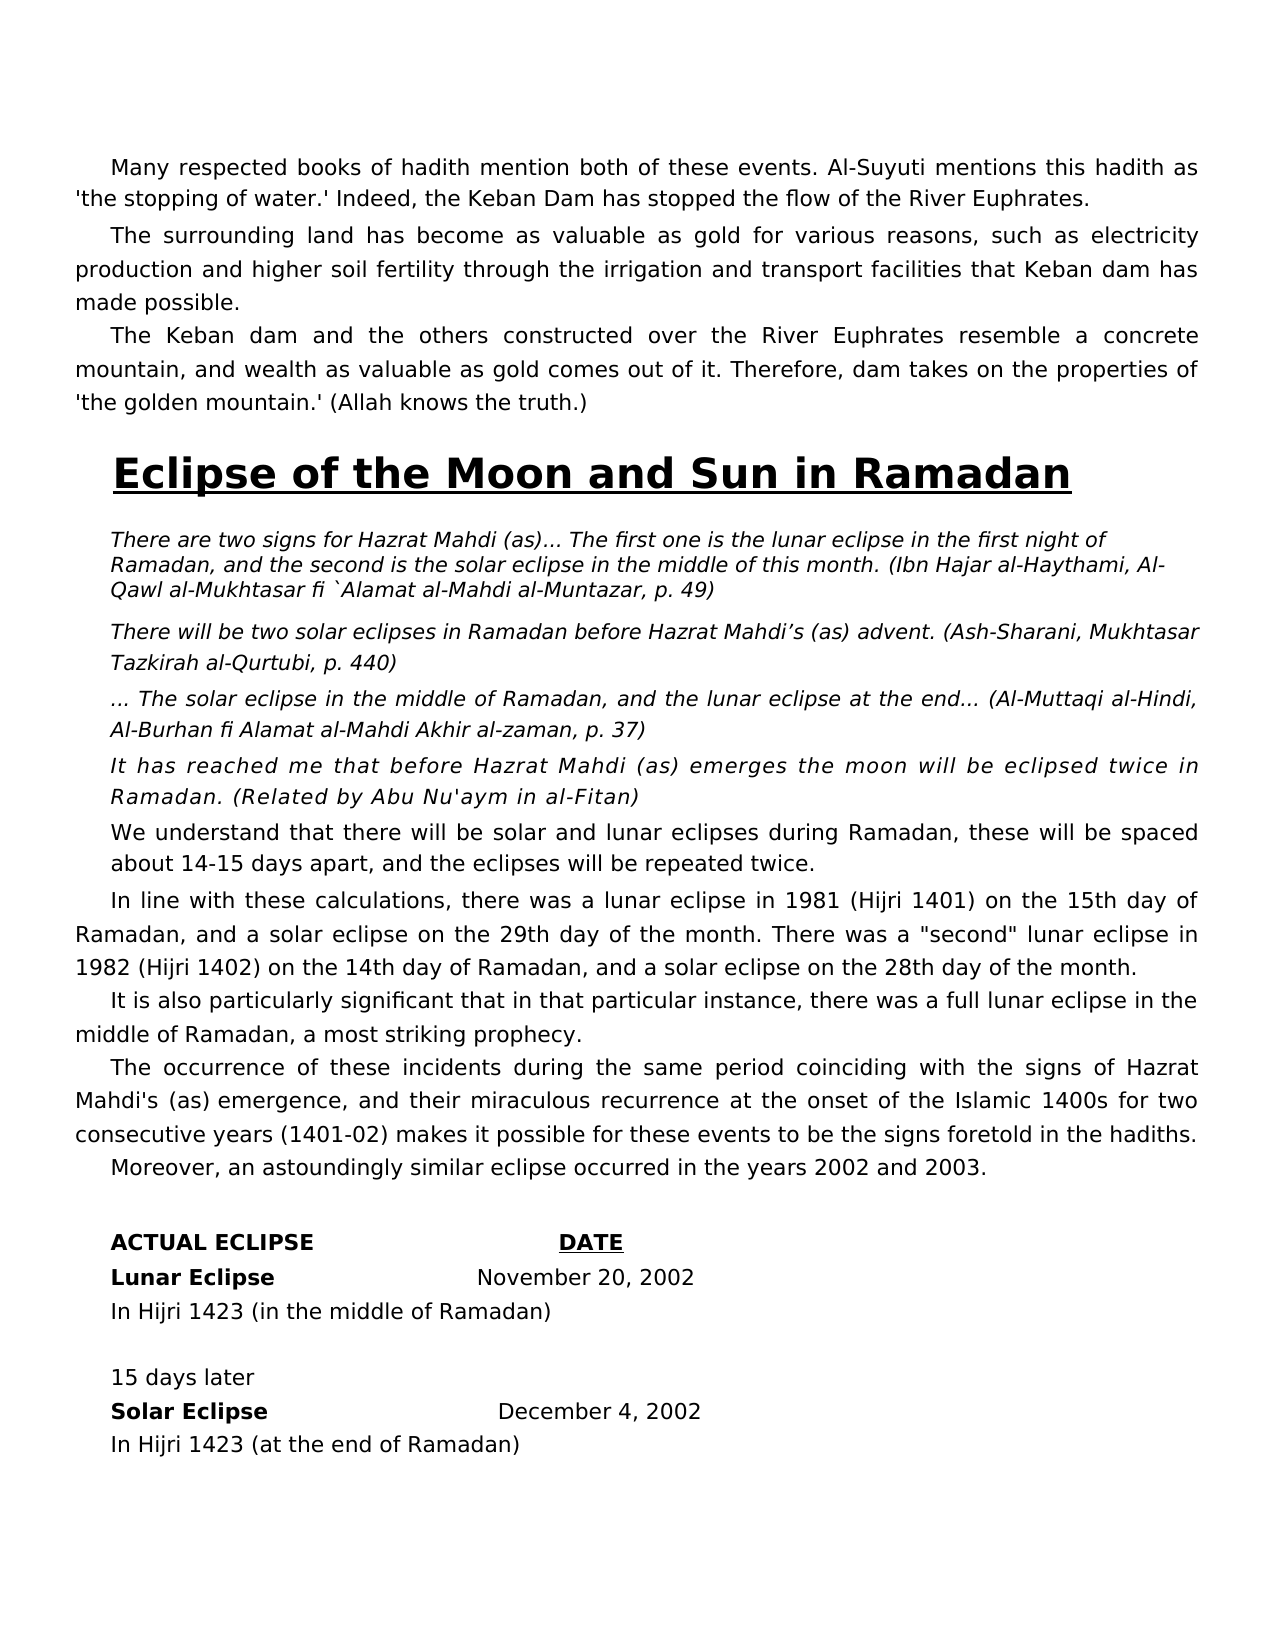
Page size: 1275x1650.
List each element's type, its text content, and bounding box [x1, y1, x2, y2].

text The Keban dam and the others constructed over the River Euphrates resemble a concrete mountain, and wealth as valuable as gold comes out of it. Therefore, dam takes on the properties of 'the golden mountain.' (Allah knows the truth.) [75, 317, 1200, 417]
text ... The solar eclipse in the middle of Ramadan, and the lunar eclipse at the end... (Al-Muttaqi al-Hindi, Al-Burhan fi Alamat al-Mahdi Akhir al-zaman, p. 37) [110, 681, 1200, 744]
text Solar Eclipse December 4, 2002 [75, 1392, 1200, 1426]
text In Hijri 1423 (at the end of Ramadan) [75, 1426, 1200, 1459]
text It has reached me that before Hazrat Mahdi (as) emerges the moon will be eclipsed twice in Ramadan. (Related by Abu Nu'aym in al-Fitan) [110, 748, 1200, 811]
text The occurrence of these incidents during the same period coinciding with the signs of Hazrat Mahdi's (as) emergence, and their miraculous recurrence at the onset of the Islamic 1400s for two consecutive years (1401-02) makes it possible for these events to be the signs foretold in the hadiths. [75, 1049, 1200, 1149]
text Lunar Eclipse November 20, 2002 [75, 1259, 1200, 1292]
text It is also particularly significant that in that particular instance, there was a full lunar eclipse in the middle of Ramadan, a most striking prophecy. [75, 982, 1200, 1049]
subtitle Eclipse of the Moon and Sun in Ramadan [112, 450, 1200, 499]
text Many respected books of hadith mention both of these events. Al-Suyuti mentions this hadith as 'the stopping of water.' Indeed, the Keban Dam has stopped the flow of the River Euphrates. [75, 150, 1200, 212]
text In Hijri 1423 (in the middle of Ramadan) [75, 1292, 1200, 1326]
text 15 days later [75, 1359, 1200, 1392]
text ACTUAL ECLIPSE DATE [75, 1215, 1200, 1259]
text The surrounding land has become as valuable as gold for various reasons, such as electricity production and higher soil fertility through the irrigation and transport facilities that Keban dam has made possible. [75, 217, 1200, 317]
text There are two signs for Hazrat Mahdi (as)... The first one is the lunar eclipse in the first night of Ramadan, and the second is the solar eclipse in the middle of this month. (Ibn Hajar al-Haythami, Al-Qawl al-Mukhtasar fi `Alamat al-Mahdi al-Muntazar, p. 49) [110, 528, 1200, 602]
text We understand that there will be solar and lunar eclipses during Ramadan, these will be spaced about 14-15 days apart, and the eclipses will be repeated twice. [110, 815, 1200, 878]
text Moreover, an astoundingly similar eclipse occurred in the years 2002 and 2003. [75, 1149, 1200, 1182]
text In line with these calculations, there was a lunar eclipse in 1981 (Hijri 1401) on the 15th day of Ramadan, and a solar eclipse on the 29th day of the month. There was a "second" lunar eclipse in 1982 (Hijri 1402) on the 14th day of Ramadan, and a solar eclipse on the 28th day of the month. [75, 882, 1200, 982]
text There will be two solar eclipses in Ramadan before Hazrat Mahdi’s (as) advent. (Ash-Sharani, Mukhtasar Tazkirah al-Qurtubi, p. 440) [110, 614, 1200, 677]
